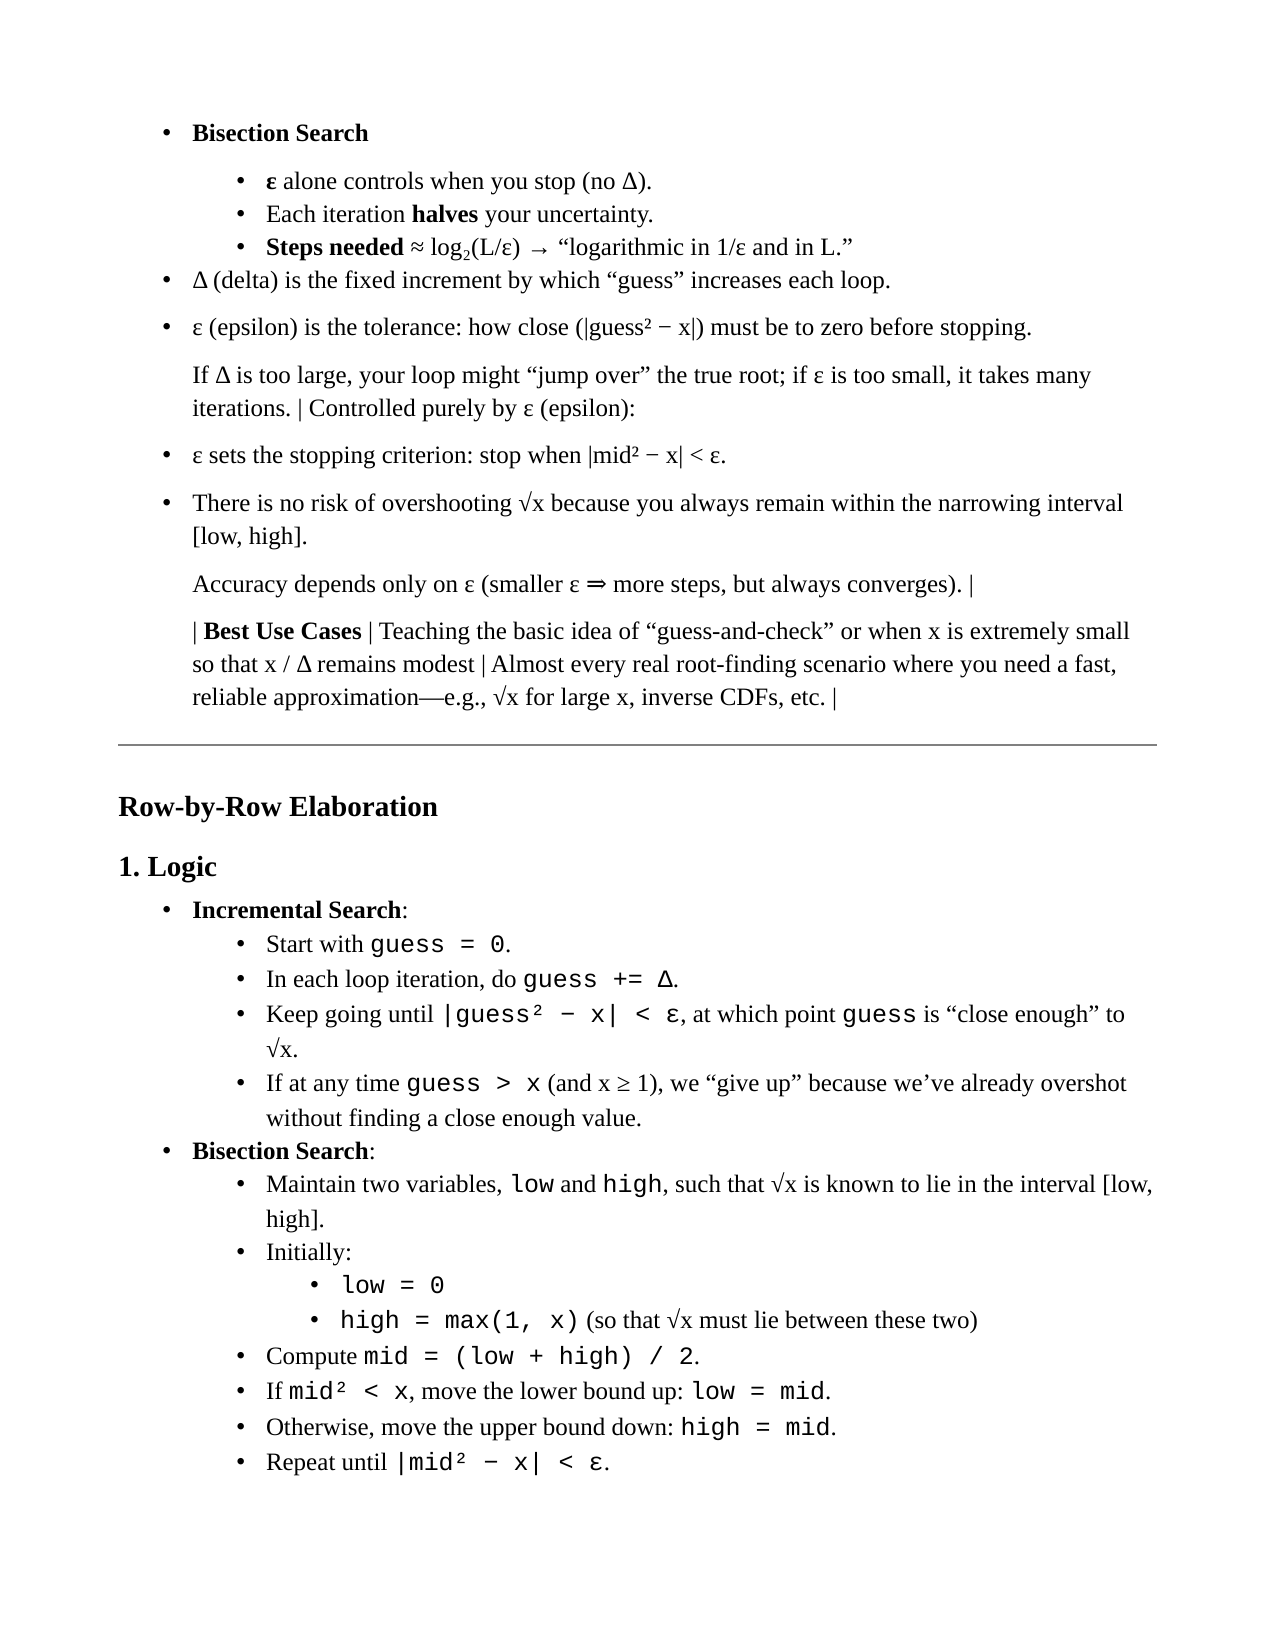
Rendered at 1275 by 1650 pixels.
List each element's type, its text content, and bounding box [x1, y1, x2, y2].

list low = 0 [310, 1270, 1157, 1301]
list Accuracy depends only on ε (smaller ε ⇒ more steps, but always converges). | [162, 569, 1157, 598]
list Δ (delta) is the fixed increment by which “guess” increases each loop. [162, 265, 1157, 293]
list Initially: [236, 1237, 1157, 1266]
list In each loop iteration, do guess += Δ. [236, 964, 1157, 995]
list ε alone controls when you stop (no Δ). [236, 166, 1157, 194]
list Compute mid = (low + high) / 2. [236, 1341, 1157, 1372]
subtitle Row-by-Row Elaboration [118, 789, 1157, 822]
list There is no risk of overshooting √x because you always remain within the narrowing interval [low, high]. [162, 488, 1157, 550]
list If at any time guess > x (and x ≥ 1), we “give up” because we’ve already overshot without finding a close enough value. [236, 1068, 1157, 1131]
list If Δ is too large, your loop might “jump over” the true root; if ε is too small, it takes many iterations. | Controlled purely by ε (epsilon): [162, 360, 1157, 422]
subtitle 1. Logic [118, 849, 1157, 883]
list Start with guess = 0. [236, 929, 1157, 959]
list If mid² < x, move the lower bound up: low = mid. [236, 1376, 1157, 1407]
list Steps needed ≈ log₂(L/ε) → “logarithmic in 1/ε and in L.” [236, 232, 1157, 261]
list ε sets the stopping criterion: stop when |mid² − x| < ε. [162, 441, 1157, 469]
list Incremental Search: [162, 896, 1157, 924]
list | Best Use Cases | Teaching the basic idea of “guess-and-check” or when x is extremely small so that x / Δ remains modest | Almost every real root-finding scenario where you need a fast, reliable approximation—e.g., √x for large x, inverse CDFs, etc. | [162, 616, 1157, 711]
list high = max(1, x) (so that √x must lie between these two) [310, 1305, 1157, 1336]
list Otherwise, move the upper bound down: high = mid. [236, 1412, 1157, 1442]
list Each iteration halves your uncertainty. [236, 199, 1157, 227]
list Bisection Search: [162, 1136, 1157, 1164]
list Repeat until |mid² − x| < ε. [236, 1447, 1157, 1478]
list Bisection Search [162, 118, 1157, 147]
list ε (epsilon) is the tolerance: how close (|guess² − x|) must be to zero before stopping. [162, 312, 1157, 341]
list Maintain two variables, low and high, such that √x is known to lie in the interval [low, high]. [236, 1169, 1157, 1233]
list Keep going until |guess² − x| < ε, at which point guess is “close enough” to √x. [236, 999, 1157, 1063]
